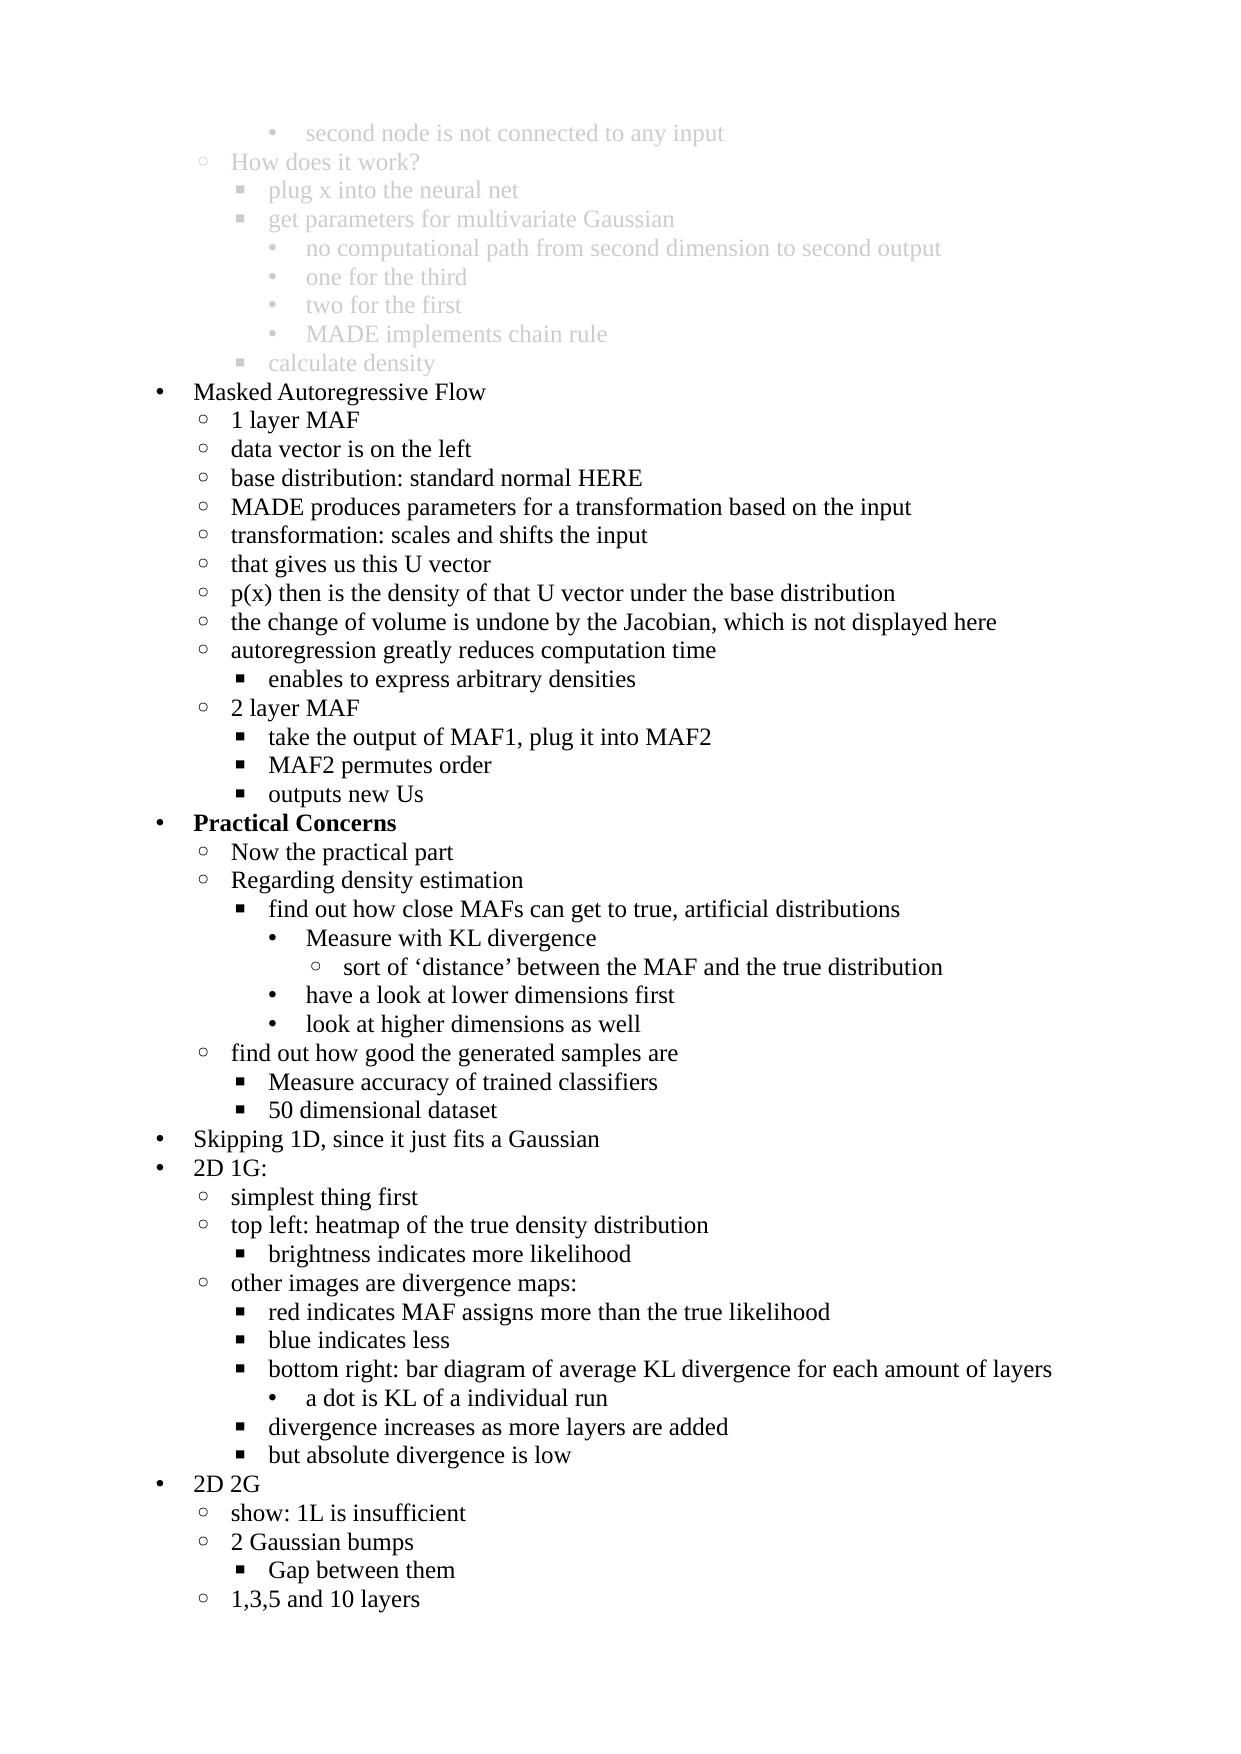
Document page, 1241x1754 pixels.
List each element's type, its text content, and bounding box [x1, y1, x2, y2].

list two for the first [268, 291, 1122, 319]
list Measure accuracy of trained classifiers [231, 1067, 1122, 1096]
list 2 Gaussian bumps [193, 1527, 1122, 1556]
list look at higher dimensions as well [268, 1009, 1122, 1038]
list find out how good the generated samples are [193, 1038, 1122, 1067]
list red indicates MAF assigns more than the true likelihood [231, 1297, 1122, 1326]
list 1,3,5 and 10 layers [193, 1584, 1122, 1613]
list no computational path from second dimension to second output [268, 233, 1122, 262]
list a dot is KL of a individual run [268, 1383, 1122, 1412]
list base distribution: standard normal HERE [193, 463, 1122, 492]
list MAF2 permutes order [231, 751, 1122, 779]
list one for the third [268, 262, 1122, 291]
list 50 dimensional dataset [231, 1096, 1122, 1124]
list sort of ‘distance’ between the MAF and the true distribution [306, 952, 1122, 981]
list enables to express arbitrary densities [231, 664, 1122, 693]
list the change of volume is undone by the Jacobian, which is not displayed here [193, 607, 1122, 636]
list MADE implements chain rule [268, 319, 1122, 348]
list take the output of MAF1, plug it into MAF2 [231, 722, 1122, 751]
list How does it work? [193, 147, 1122, 176]
list Regarding density estimation [193, 866, 1122, 894]
list find out how close MAFs can get to true, artificial distributions [231, 894, 1122, 923]
list blue indicates less [231, 1326, 1122, 1354]
list show: 1L is insufficient [193, 1498, 1122, 1527]
list second node is not connected to any input [268, 118, 1122, 147]
list data vector is on the left [193, 434, 1122, 463]
list Measure with KL divergence [268, 923, 1122, 952]
list brightness indicates more likelihood [231, 1239, 1122, 1268]
list 2D 1G: [156, 1153, 1122, 1182]
list MADE produces parameters for a transformation based on the input [193, 492, 1122, 521]
list plug x into the neural net [231, 176, 1122, 204]
list simplest thing first [193, 1182, 1122, 1211]
list 1 layer MAF [193, 406, 1122, 434]
list calculate density [231, 348, 1122, 377]
list Now the practical part [193, 837, 1122, 866]
list 2 layer MAF [193, 693, 1122, 722]
list 2D 2G [156, 1469, 1122, 1498]
list Skipping 1D, since it just fits a Gaussian [156, 1124, 1122, 1153]
list other images are divergence maps: [193, 1268, 1122, 1297]
list top left: heatmap of the true density distribution [193, 1211, 1122, 1239]
list autoregression greatly reduces computation time [193, 636, 1122, 664]
list that gives us this U vector [193, 549, 1122, 578]
list Practical Concerns [156, 808, 1122, 837]
list transformation: scales and shifts the input [193, 521, 1122, 549]
list get parameters for multivariate Gaussian [231, 204, 1122, 233]
list have a look at lower dimensions first [268, 981, 1122, 1009]
list but absolute divergence is low [231, 1441, 1122, 1469]
list Masked Autoregressive Flow [156, 377, 1122, 406]
list bottom right: bar diagram of average KL divergence for each amount of layers [231, 1354, 1122, 1383]
list p(x) then is the density of that U vector under the base distribution [193, 578, 1122, 607]
list Gap between them [231, 1556, 1122, 1584]
list outputs new Us [231, 779, 1122, 808]
list divergence increases as more layers are added [231, 1412, 1122, 1441]
